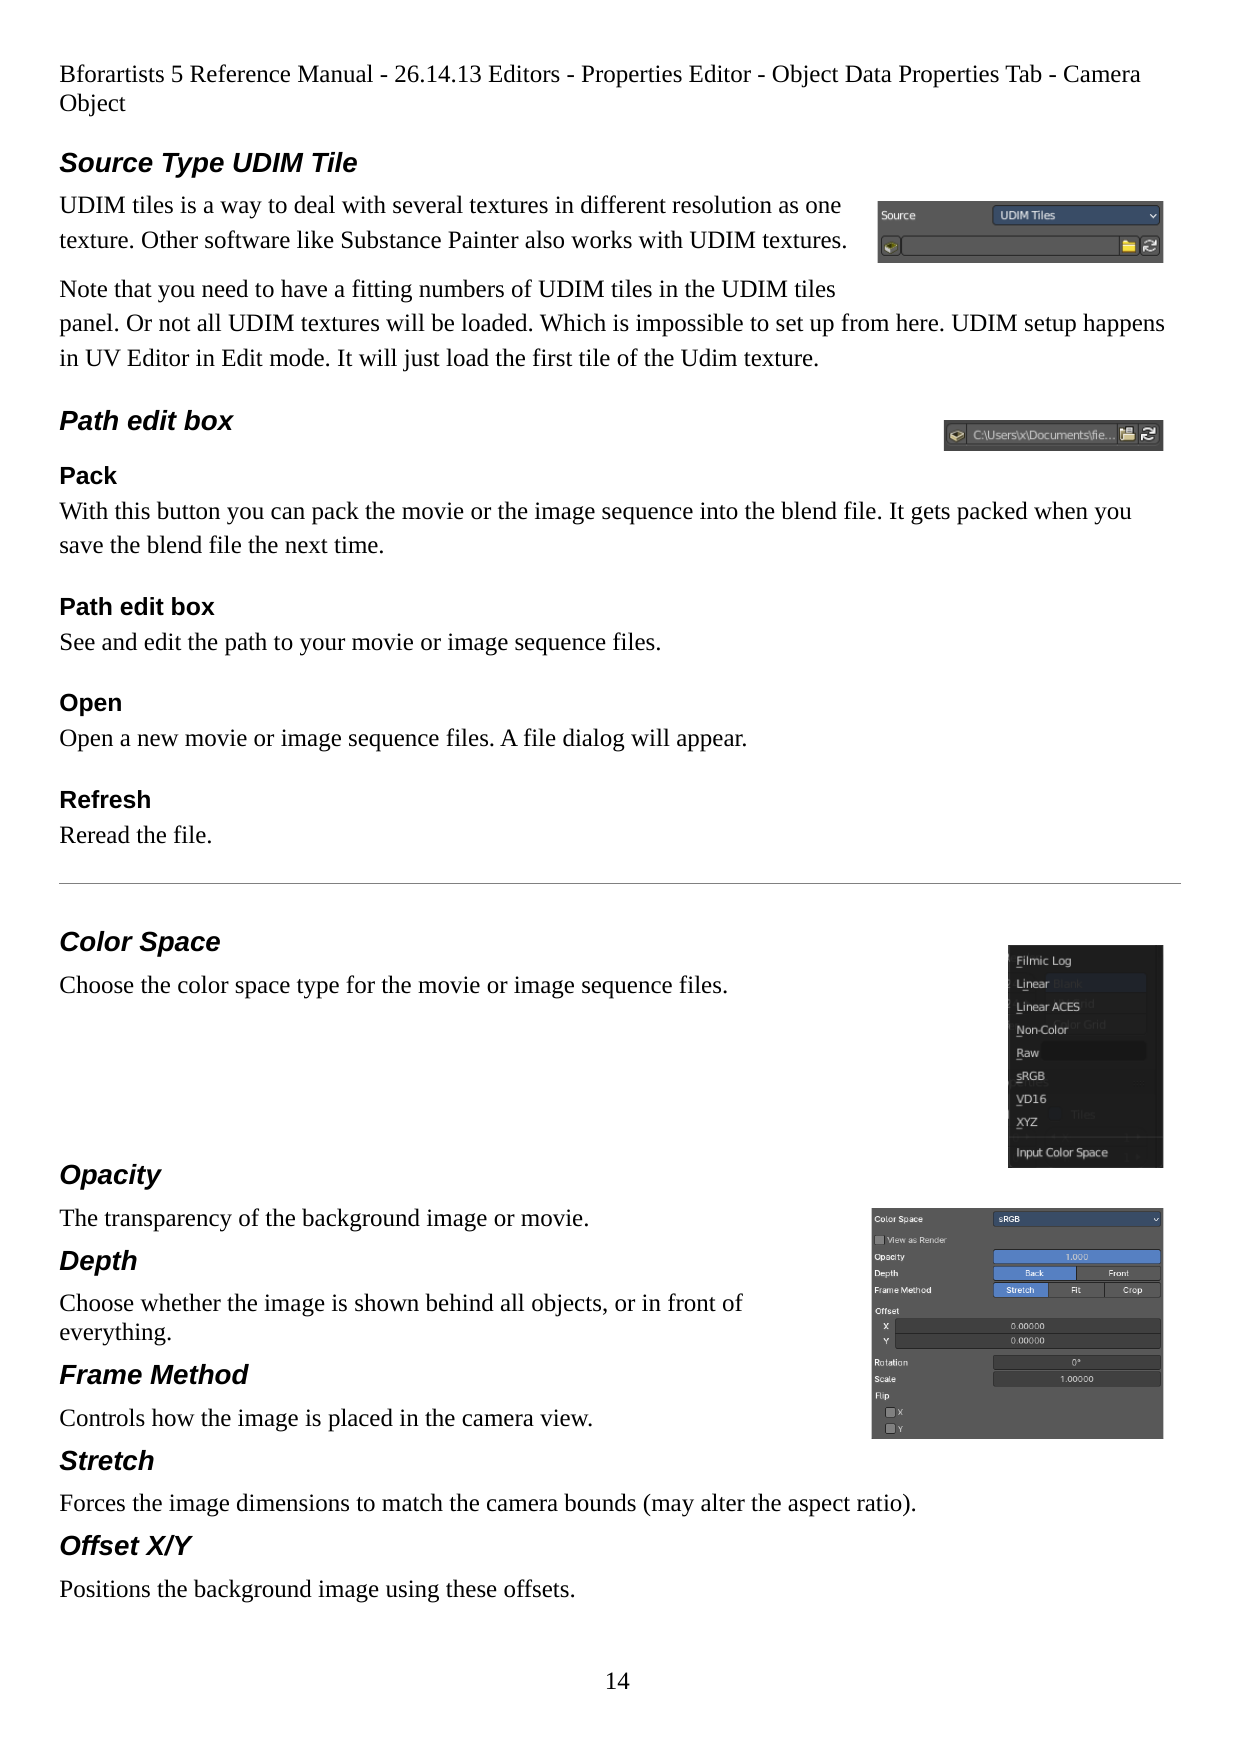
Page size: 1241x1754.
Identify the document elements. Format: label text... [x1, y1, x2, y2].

subtitle Opacity [59, 1158, 1181, 1190]
picture [1008, 945, 1164, 1168]
subtitle Frame Method [59, 1358, 871, 1390]
text Reread the file. [59, 820, 1181, 848]
text Positions the background image using these offsets. [59, 1574, 1181, 1603]
subtitle Stretch [59, 1444, 1181, 1476]
text UDIM tiles is a way to deal with several textures in different resolution as one texture. Other software like Substance Painter also works with UDIM textures. [59, 190, 1181, 254]
subtitle Open [59, 688, 1181, 717]
subtitle [1164, 1358, 1181, 1390]
text The transparency of the background image or movie. [59, 1203, 1181, 1231]
text Note that you need to have a fitting numbers of UDIM tiles in the UDIM tiles panel. Or not all UDIM textures will be loaded. Which is impossible to set up from here. UDIM setup happens in UV Editor in Edit mode. It will just load the first tile of the Udim texture. [59, 274, 1181, 372]
subtitle Color Space [59, 925, 1181, 957]
subtitle Source Type UDIM Tile [59, 146, 1181, 178]
subtitle Pack [59, 461, 1181, 490]
text Forces the image dimensions to match the camera bounds (may alter the aspect ratio). [59, 1488, 1181, 1517]
picture [871, 1208, 1164, 1439]
subtitle Path edit box [59, 404, 1181, 436]
subtitle Path edit box [59, 592, 1181, 621]
text See and edit the path to your movie or image sequence files. [59, 627, 1181, 656]
picture [943, 420, 1164, 451]
text Choose the color space type for the movie or image sequence files. [59, 970, 1008, 998]
picture [877, 201, 1164, 263]
subtitle Refresh [59, 785, 1181, 813]
text Controls how the image is placed in the camera view. [59, 1403, 871, 1431]
subtitle Offset X/Y [59, 1529, 1181, 1561]
text Choose whether the image is shown behind all objects, or in front of everything. [59, 1288, 871, 1346]
subtitle Depth [59, 1244, 871, 1276]
subtitle [1164, 1244, 1181, 1276]
text Open a new movie or image sequence files. A file dialog will appear. [59, 723, 1181, 752]
text With this button you can pack the movie or the image sequence into the blend file. It gets packed when you save the blend file the next time. [59, 496, 1181, 559]
